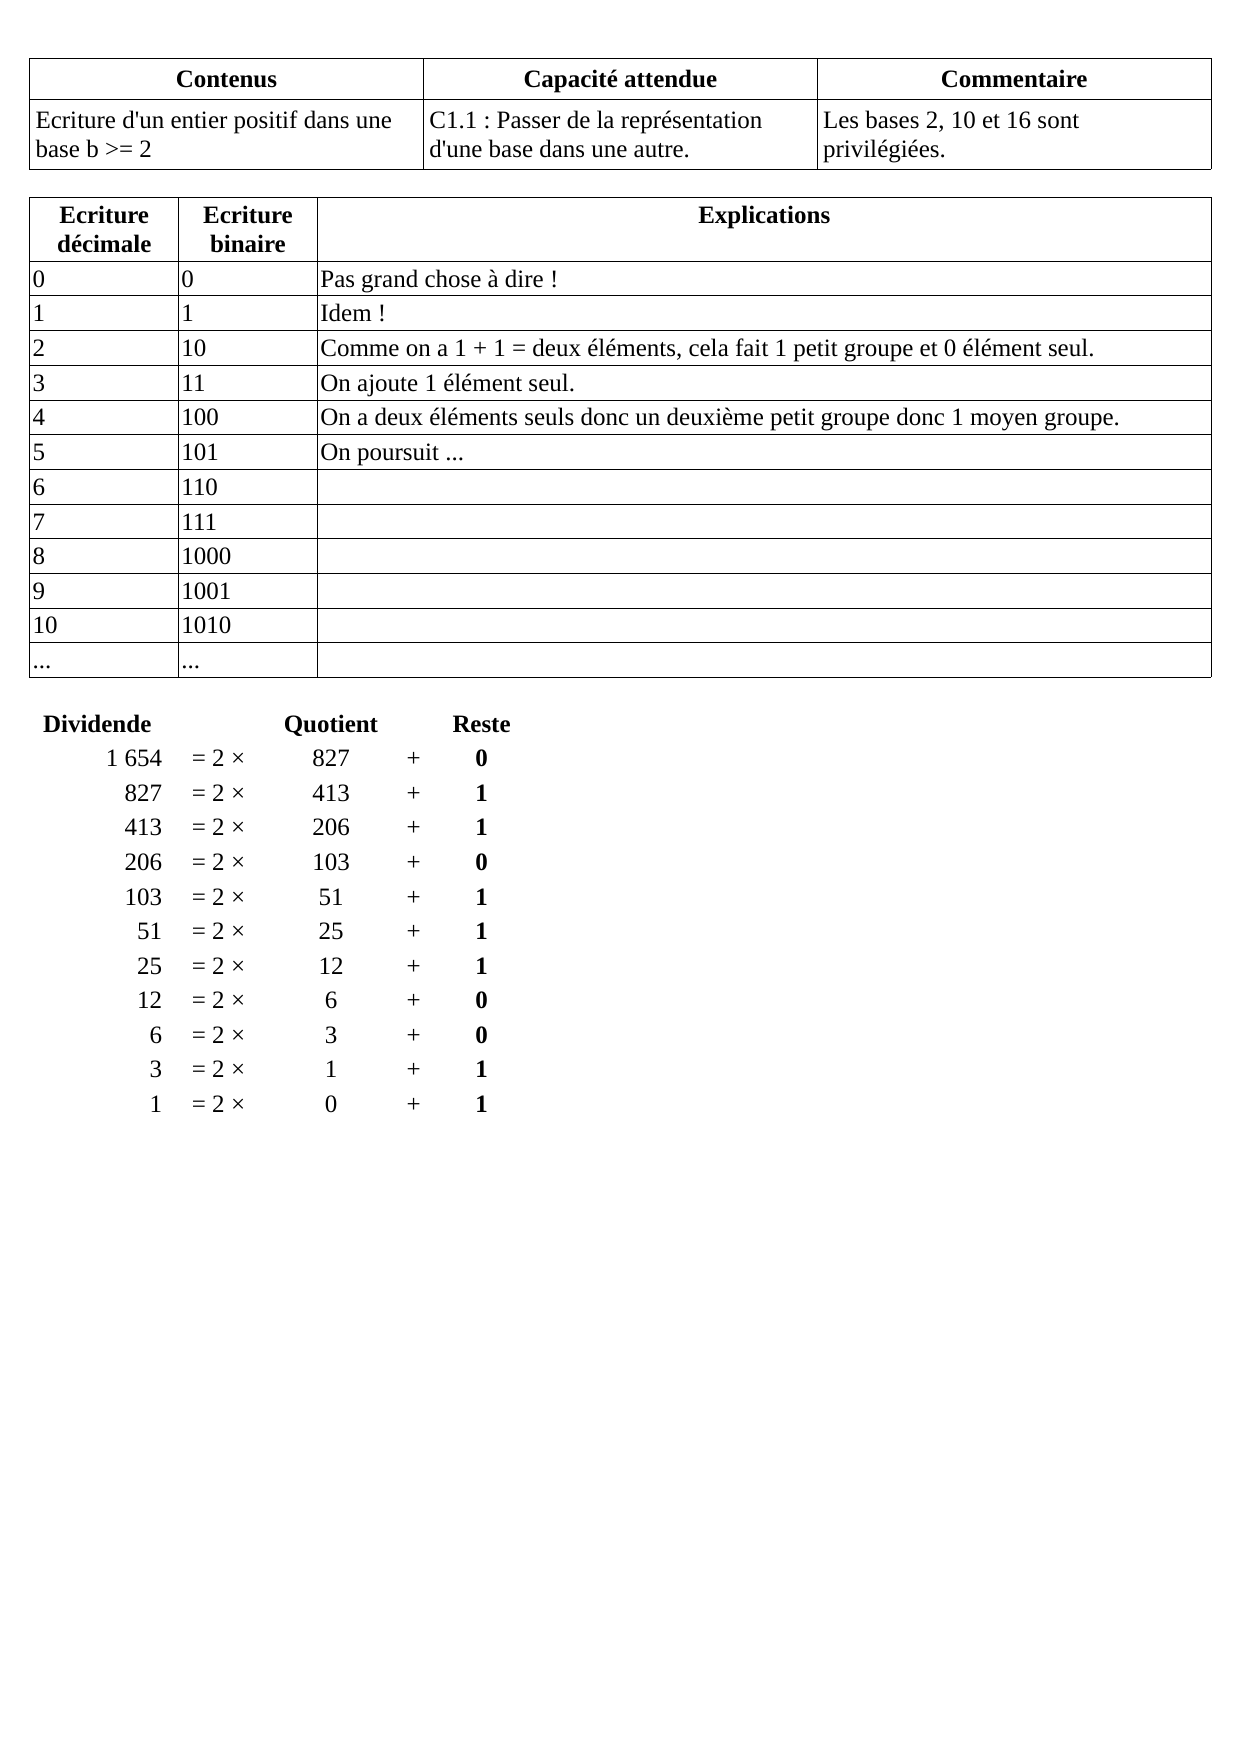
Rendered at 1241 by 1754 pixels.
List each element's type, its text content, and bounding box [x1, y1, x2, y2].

table_cell = 2 × [165, 879, 272, 913]
table_cell + [390, 844, 437, 879]
table_cell Idem ! [318, 296, 1211, 330]
table_cell 1 [437, 1052, 526, 1086]
table_cell On a deux éléments seuls donc un deuxième petit groupe donc 1 moyen groupe. [318, 401, 1211, 434]
table_cell 3 [272, 1017, 390, 1052]
table_cell = 2 × [165, 983, 272, 1017]
table_cell 6 [272, 983, 390, 1017]
table_cell + [390, 1052, 437, 1086]
table_header Dividende [30, 706, 165, 740]
table_cell Comme on a 1 + 1 = deux éléments, cela fait 1 petit groupe et 0 élément seul. [318, 331, 1211, 365]
table_cell 827 [30, 775, 165, 809]
table_cell 1 [437, 879, 526, 913]
table_cell 25 [272, 913, 390, 948]
table_cell = 2 × [165, 913, 272, 948]
table_cell + [390, 948, 437, 982]
table_header [390, 706, 437, 740]
table_cell 1000 [179, 539, 317, 573]
table_cell 9 [30, 574, 178, 608]
table_cell 1 [30, 296, 178, 330]
table_cell [318, 539, 1211, 573]
table_cell 0 [437, 1017, 526, 1052]
table_cell [318, 470, 1211, 503]
table_cell 25 [30, 948, 165, 982]
table_cell = 2 × [165, 740, 272, 775]
table_cell 413 [30, 810, 165, 844]
table_header Ecriture décimale [30, 198, 178, 261]
table_cell 1 [437, 913, 526, 948]
table_cell + [390, 1086, 437, 1121]
table_header Capacité attendue [424, 59, 817, 99]
table_cell Les bases 2, 10 et 16 sont privilégiées. [818, 100, 1211, 168]
table_cell + [390, 775, 437, 809]
table_cell 413 [272, 775, 390, 809]
table_cell = 2 × [165, 948, 272, 982]
table_cell + [390, 1017, 437, 1052]
table_cell 10 [30, 609, 178, 642]
table_cell 827 [272, 740, 390, 775]
table_cell 1 [179, 296, 317, 330]
table_cell + [390, 810, 437, 844]
table_cell Pas grand chose à dire ! [318, 262, 1211, 295]
table_header Ecriture binaire [179, 198, 317, 261]
table_cell [318, 574, 1211, 608]
table_cell C1.1 : Passer de la représentation d'une base dans une autre. [424, 100, 817, 168]
table_header Explications [318, 198, 1211, 261]
table_cell = 2 × [165, 1052, 272, 1086]
table_cell 1001 [179, 574, 317, 608]
table_cell 3 [30, 1052, 165, 1086]
table_cell 0 [437, 844, 526, 879]
table_cell 0 [437, 740, 526, 775]
table_cell = 2 × [165, 810, 272, 844]
table_cell 110 [179, 470, 317, 503]
table_cell 1 [437, 1086, 526, 1121]
table_cell 111 [179, 505, 317, 538]
table_cell 7 [30, 505, 178, 538]
table_cell On ajoute 1 élément seul. [318, 366, 1211, 399]
table_cell Ecriture d'un entier positif dans une base b >= 2 [30, 100, 423, 168]
table_cell 51 [272, 879, 390, 913]
table_cell = 2 × [165, 844, 272, 879]
table_cell = 2 × [165, 1086, 272, 1121]
table_cell 1 [437, 948, 526, 982]
table_cell [318, 643, 1211, 677]
table_cell 1 654 [30, 740, 165, 775]
table_cell 4 [30, 401, 178, 434]
table_cell ... [30, 643, 178, 677]
table_cell 51 [30, 913, 165, 948]
table_cell [318, 505, 1211, 538]
table_cell 8 [30, 539, 178, 573]
table_cell 11 [179, 366, 317, 399]
table_cell + [390, 983, 437, 1017]
table_cell On poursuit ... [318, 435, 1211, 469]
table_cell 6 [30, 1017, 165, 1052]
table_header Reste [437, 706, 526, 740]
table_cell = 2 × [165, 1017, 272, 1052]
table_cell 6 [30, 470, 178, 503]
table_cell 0 [437, 983, 526, 1017]
table_cell 1010 [179, 609, 317, 642]
table_header [165, 706, 272, 740]
table_cell 5 [30, 435, 178, 469]
table_cell 1 [272, 1052, 390, 1086]
table_cell 103 [30, 879, 165, 913]
table_cell ... [179, 643, 317, 677]
table_cell [318, 609, 1211, 642]
table_header Commentaire [818, 59, 1211, 99]
table_cell 0 [272, 1086, 390, 1121]
table_cell 2 [30, 331, 178, 365]
table_cell 12 [272, 948, 390, 982]
table_cell 1 [437, 810, 526, 844]
table_header Contenus [30, 59, 423, 99]
table_cell 103 [272, 844, 390, 879]
table_cell 101 [179, 435, 317, 469]
table_cell 12 [30, 983, 165, 1017]
table_cell 0 [30, 262, 178, 295]
table_cell 10 [179, 331, 317, 365]
table_cell 1 [30, 1086, 165, 1121]
table_cell 1 [437, 775, 526, 809]
table_cell = 2 × [165, 775, 272, 809]
table_cell + [390, 913, 437, 948]
table_cell 0 [179, 262, 317, 295]
table_cell 206 [272, 810, 390, 844]
table_header Quotient [272, 706, 390, 740]
table_cell 100 [179, 401, 317, 434]
table_cell + [390, 740, 437, 775]
table_cell 3 [30, 366, 178, 399]
table_cell 206 [30, 844, 165, 879]
table_cell + [390, 879, 437, 913]
